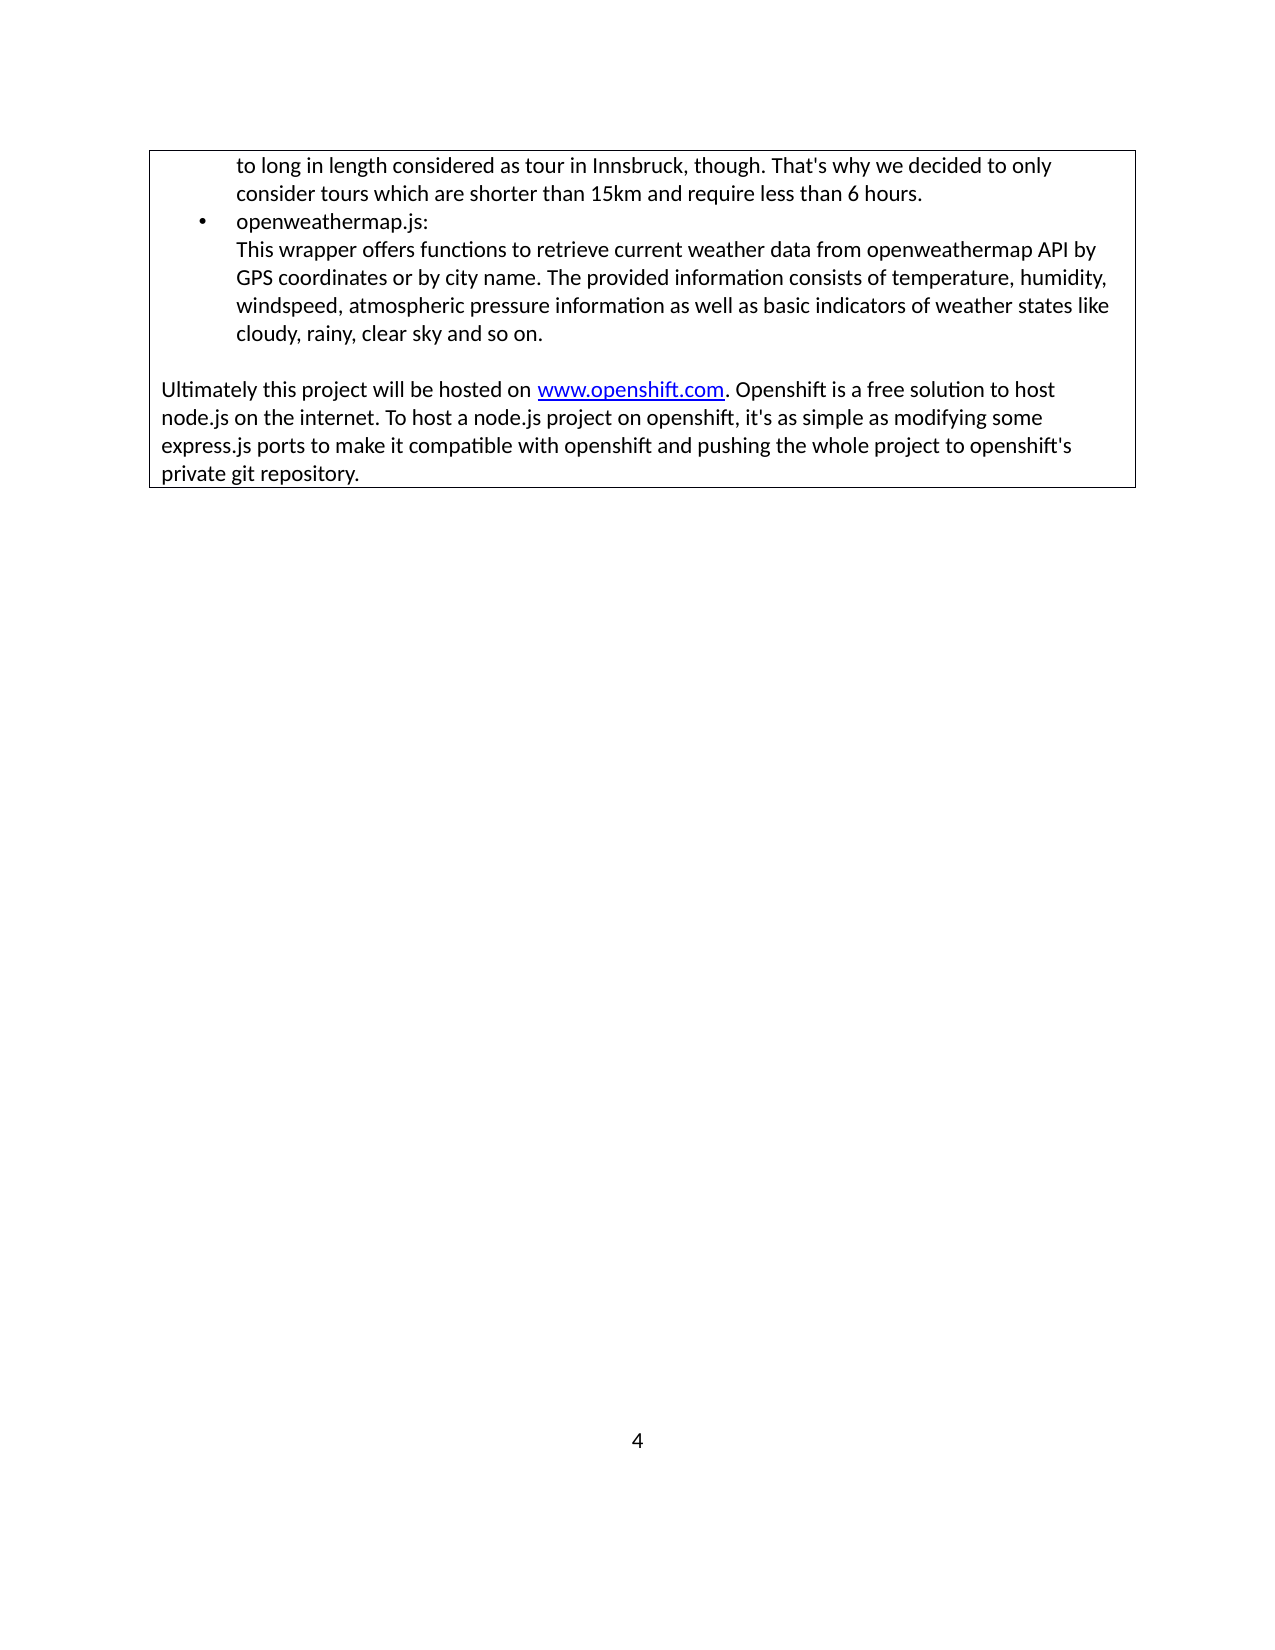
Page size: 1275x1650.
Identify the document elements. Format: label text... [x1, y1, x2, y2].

table_header For this project we decided to use node.js to implement our webserver. Node.js gives you the freedom to organize your project as you would like to. Even if we could write our own webserver using node.js right out of the box, we decided to use express.js, a npm (node package manager) package, to make our lifes easier. Express.js gives you the opportunity to program in a MVC (model, view, control) like fashion. The good thing about MVC pattern is that it allows you to swap an entire part (either model, view or control) in a later stage of your project. This can be valuable if you realize you made a mistake in the planning stage. Express.js also allows the server to handle requests with ease. A simple JavaScript function will be called if the server receives a request. Our view consists of a web app which is hosted on our exress.js server. This web app is implemented using Jade, a node templating engine. Jade allows us to program dynamic web pages by giving us an interface to share variables between server and client. Once Jade is 'rendered' the client will receive a plain HTML page. Bootstrap is used to make our web app better looking and responsive. The web app is basically an interface to the server's functionality. The server handles all requests to other APIs like openstreetmap, outdooractive and openweathermap. It can be considered as a wrapper which modifies the data received by APIs accordingly and presents the result to the client in a pleasant way. In it's current state the web app provides functionality to choose from a list of tours or search for a specific one by entering a keyword. These tours are provided by outdooractive API. Once the user found a tour (s)he can check out tour details like description, length of the tour, altitude or duration. In addition to that, the user has the opportunity to visualize the route on openstreetmap. A weather forecast provided by openweathermap API allows the user to plan the trip accordingly. We made a wrapper for each API that we are using: openStreetMap.js: Allows us to fetch Relations and Nodes provided by openstreetmap API. Relation can be considered as a collection of related nodes. For example a bus route consists of a relation of bus stops. Each bus stop has a corresponding openstreetmap node which includes valuable information like bus stop name as well as latitude and longitude coordinates. By using the user's geolocation and the bus stop coordinates we are able to guide the user to nearest bus stop. Since IVB (Innsbrucker Verkehrsbetriebe) does not provide open data we decided to write our own algorithm to determine the shortest path between two busstops. This will be accomplished by using the aquired data from openstreetmap in a graph like data structure and Djikstra shortest path algorithm for weighted directed graphs. outdooractive.js: Outdooractive offers tons of tours for hikers, as well as bikers all around the world. By using specific requests we were able to filter for hiking tours around Innsbruck. Some tours were way to long in length considered as tour in Innsbruck, though. That's why we decided to only consider tours which are shorter than 15km and require less than 6 hours. openweathermap.js: This wrapper offers functions to retrieve current weather data from openweathermap API by GPS coordinates or by city name. The provided information consists of temperature, humidity, windspeed, atmospheric pressure information as well as basic indicators of weather states like cloudy, rainy, clear sky and so on. Ultimately this project will be hosted on www.openshift.com. Openshift is a free solution to host node.js on the internet. To host a node.js project on openshift, it's as simple as modifying some express.js ports to make it compatible with openshift and pushing the whole project to openshift's private git repository. [150, 151, 1135, 487]
